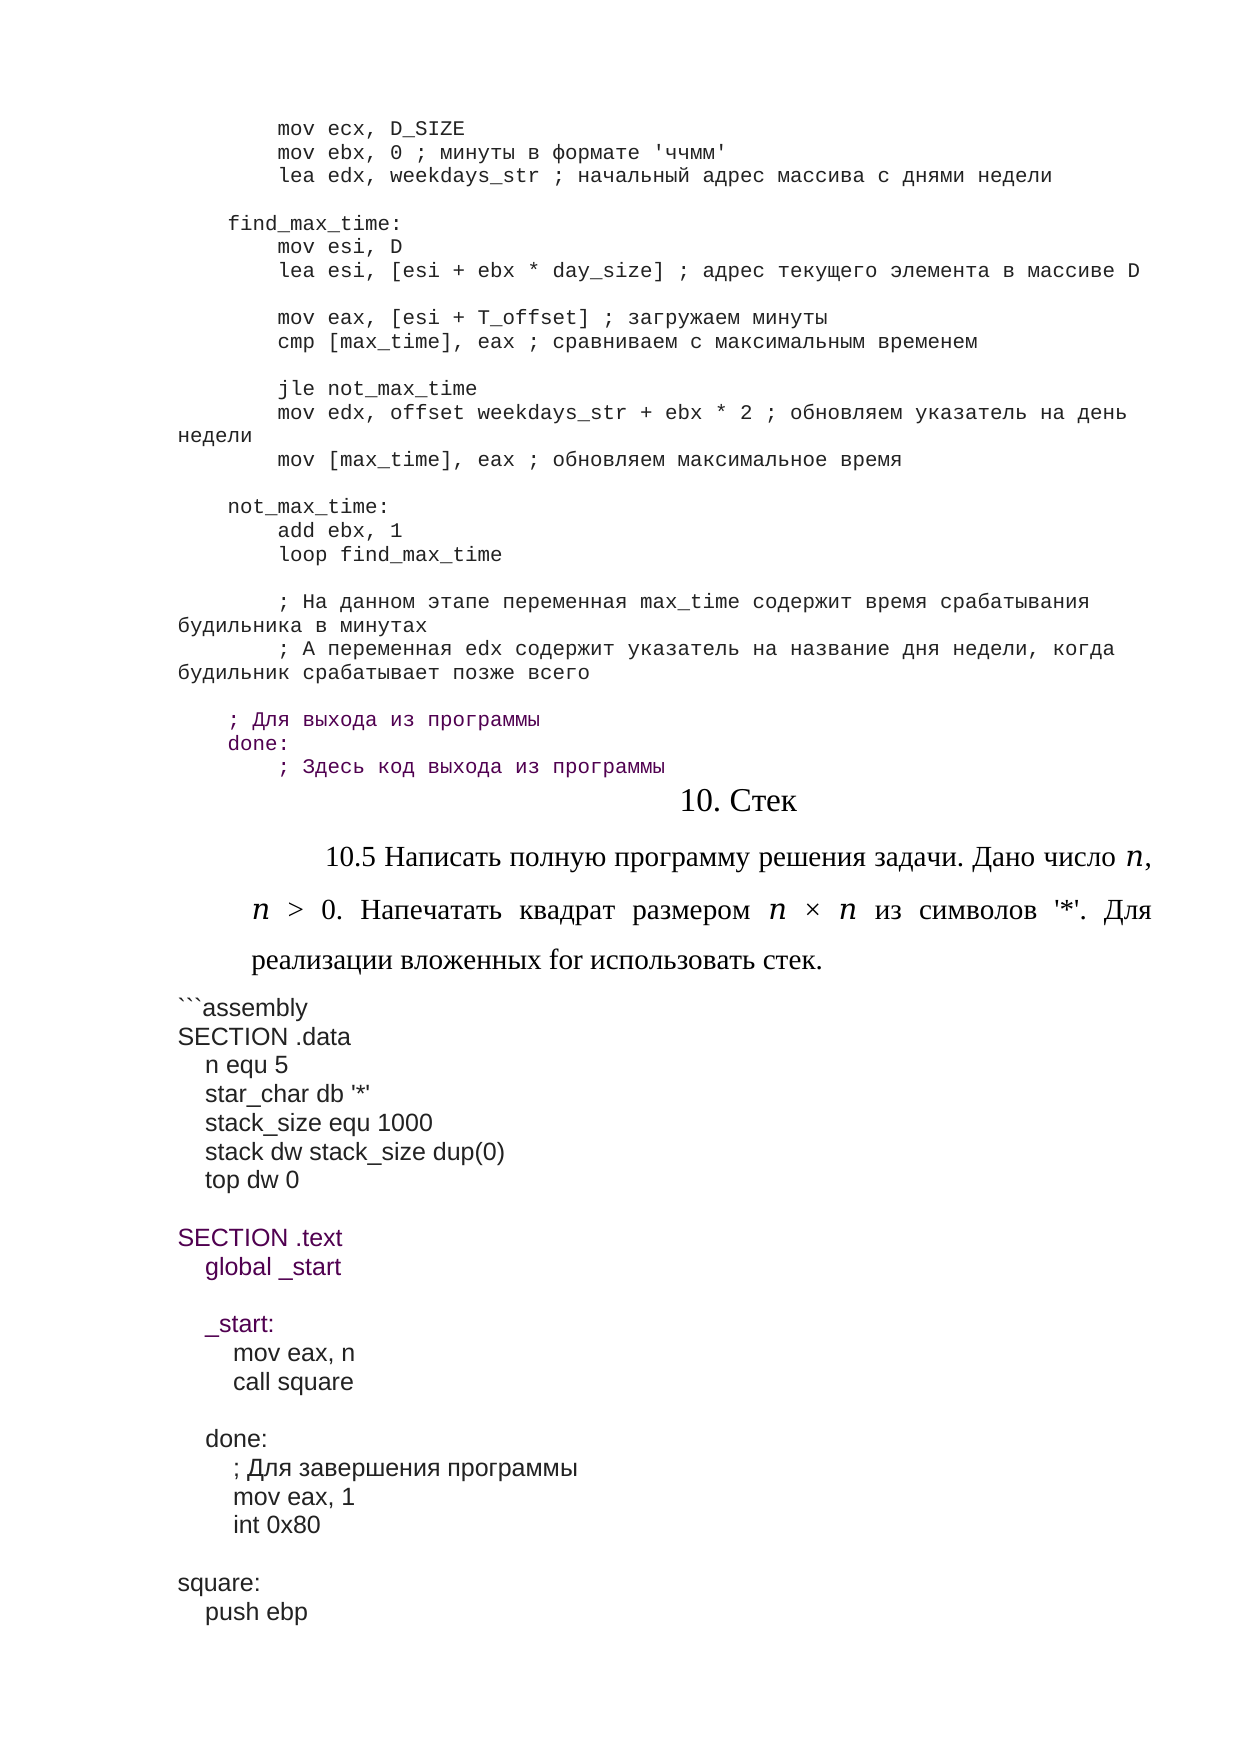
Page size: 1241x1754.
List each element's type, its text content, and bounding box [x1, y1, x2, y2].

text mov eax, n [177, 1338, 1152, 1366]
text n equ 5 [177, 1050, 1152, 1079]
text int 0x80 [177, 1510, 1152, 1539]
text star_char db '*' [177, 1079, 1152, 1108]
text call square [177, 1366, 1152, 1395]
text ; Для завершения программы [177, 1453, 1152, 1481]
text push ebp [177, 1596, 1152, 1625]
text _start: [177, 1309, 1152, 1338]
text 10. Стек [251, 780, 1152, 818]
text square: [177, 1568, 1152, 1596]
text SECTION .data [177, 1021, 1152, 1050]
text mov eax, 1 [177, 1481, 1152, 1510]
text global _start [177, 1251, 1152, 1280]
text 10.5 Написать полную программу решения задачи. Дано число 𝑛, 𝑛 > 0. Напечатать квадрат размером 𝑛 × 𝑛 из символов '*'. Для реализации вложенных for использовать стек. [251, 838, 1152, 976]
text SECTION .text [177, 1223, 1152, 1251]
text stack dw stack_size dup(0) [177, 1136, 1152, 1165]
text done: [177, 1424, 1152, 1453]
text stack_size equ 1000 [177, 1108, 1152, 1136]
text top dw 0 [177, 1165, 1152, 1194]
text mov ecx, D_SIZE mov ebx, 0 ; минуты в формате 'ччмм' lea edx, weekdays_str ; начальный адрес массива с днями недели find_max_time: mov esi, D lea esi, [esi + ebx * day_size] ; адрес текущего элемента в массиве D mov eax, [esi + T_offset] ; загружаем минуты cmp [max_time], eax ; сравниваем с максимальным временем jle not_max_time mov edx, offset weekdays_str + ebx * 2 ; обновляем указатель на день недели mov [max_time], eax ; обновляем максимальное время not_max_time: add ebx, 1 loop find_max_time ; На данном этапе переменная max_time содержит время срабатывания будильника в минутах ; А переменная edx содержит указатель на название дня недели, когда будильник срабатывает позже всего ; Для выхода из программы done: ; Здесь код выхода из программы [177, 118, 1152, 780]
text ```assembly [177, 993, 1152, 1021]
